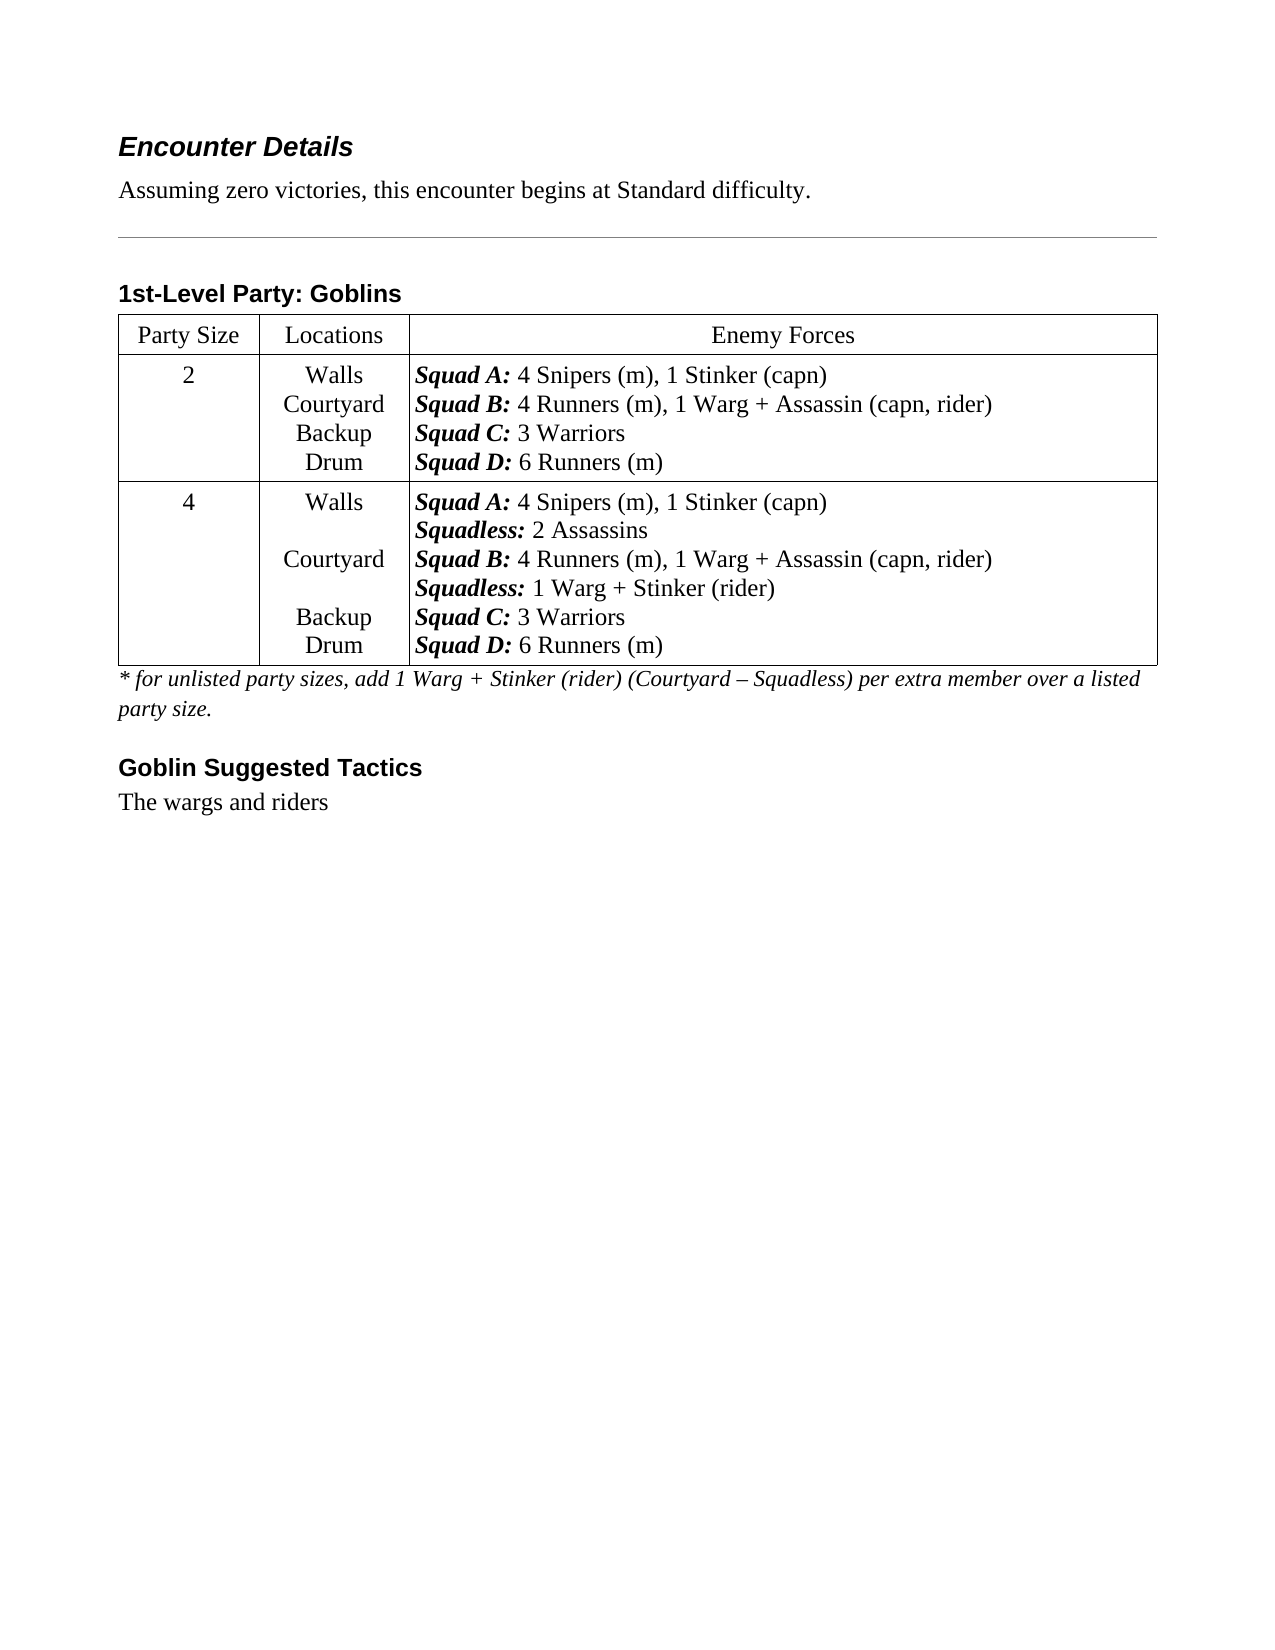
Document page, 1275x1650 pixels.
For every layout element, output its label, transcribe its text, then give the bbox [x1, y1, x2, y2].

table_header Enemy Forces [410, 315, 1157, 354]
table_cell 4 [119, 482, 259, 665]
table_header Party Size [119, 315, 259, 354]
table_cell Squad A: 4 Snipers (m), 1 Stinker (capn) Squadless: 2 Assassins Squad B: 4 Runners (m), 1 Warg + Assassin (capn, rider) Squadless: 1 Warg + Stinker (rider) Squad C: 3 Warriors Squad D: 6 Runners (m) [410, 482, 1157, 665]
table_cell Walls Courtyard Backup Drum [260, 482, 409, 665]
text Assuming zero victories, this encounter begins at Standard difficulty. [118, 175, 1157, 204]
text * for unlisted party sizes, add 1 Warg + Stinker (rider) (Courtyard – Squadless) per extra member over a listed party size. [118, 666, 1157, 722]
table_cell 2 [119, 355, 259, 481]
subtitle Goblin Suggested Tactics [118, 753, 1157, 781]
subtitle Encounter Details [118, 131, 1157, 162]
table_header Locations [260, 315, 409, 354]
table_cell Walls Courtyard Backup Drum [260, 355, 409, 481]
subtitle 1st-Level Party: Goblins [118, 279, 1157, 308]
text The wargs and riders [118, 787, 1157, 816]
table_cell Squad A: 4 Snipers (m), 1 Stinker (capn) Squad B: 4 Runners (m), 1 Warg + Assassin (capn, rider) Squad C: 3 Warriors Squad D: 6 Runners (m) [410, 355, 1157, 481]
